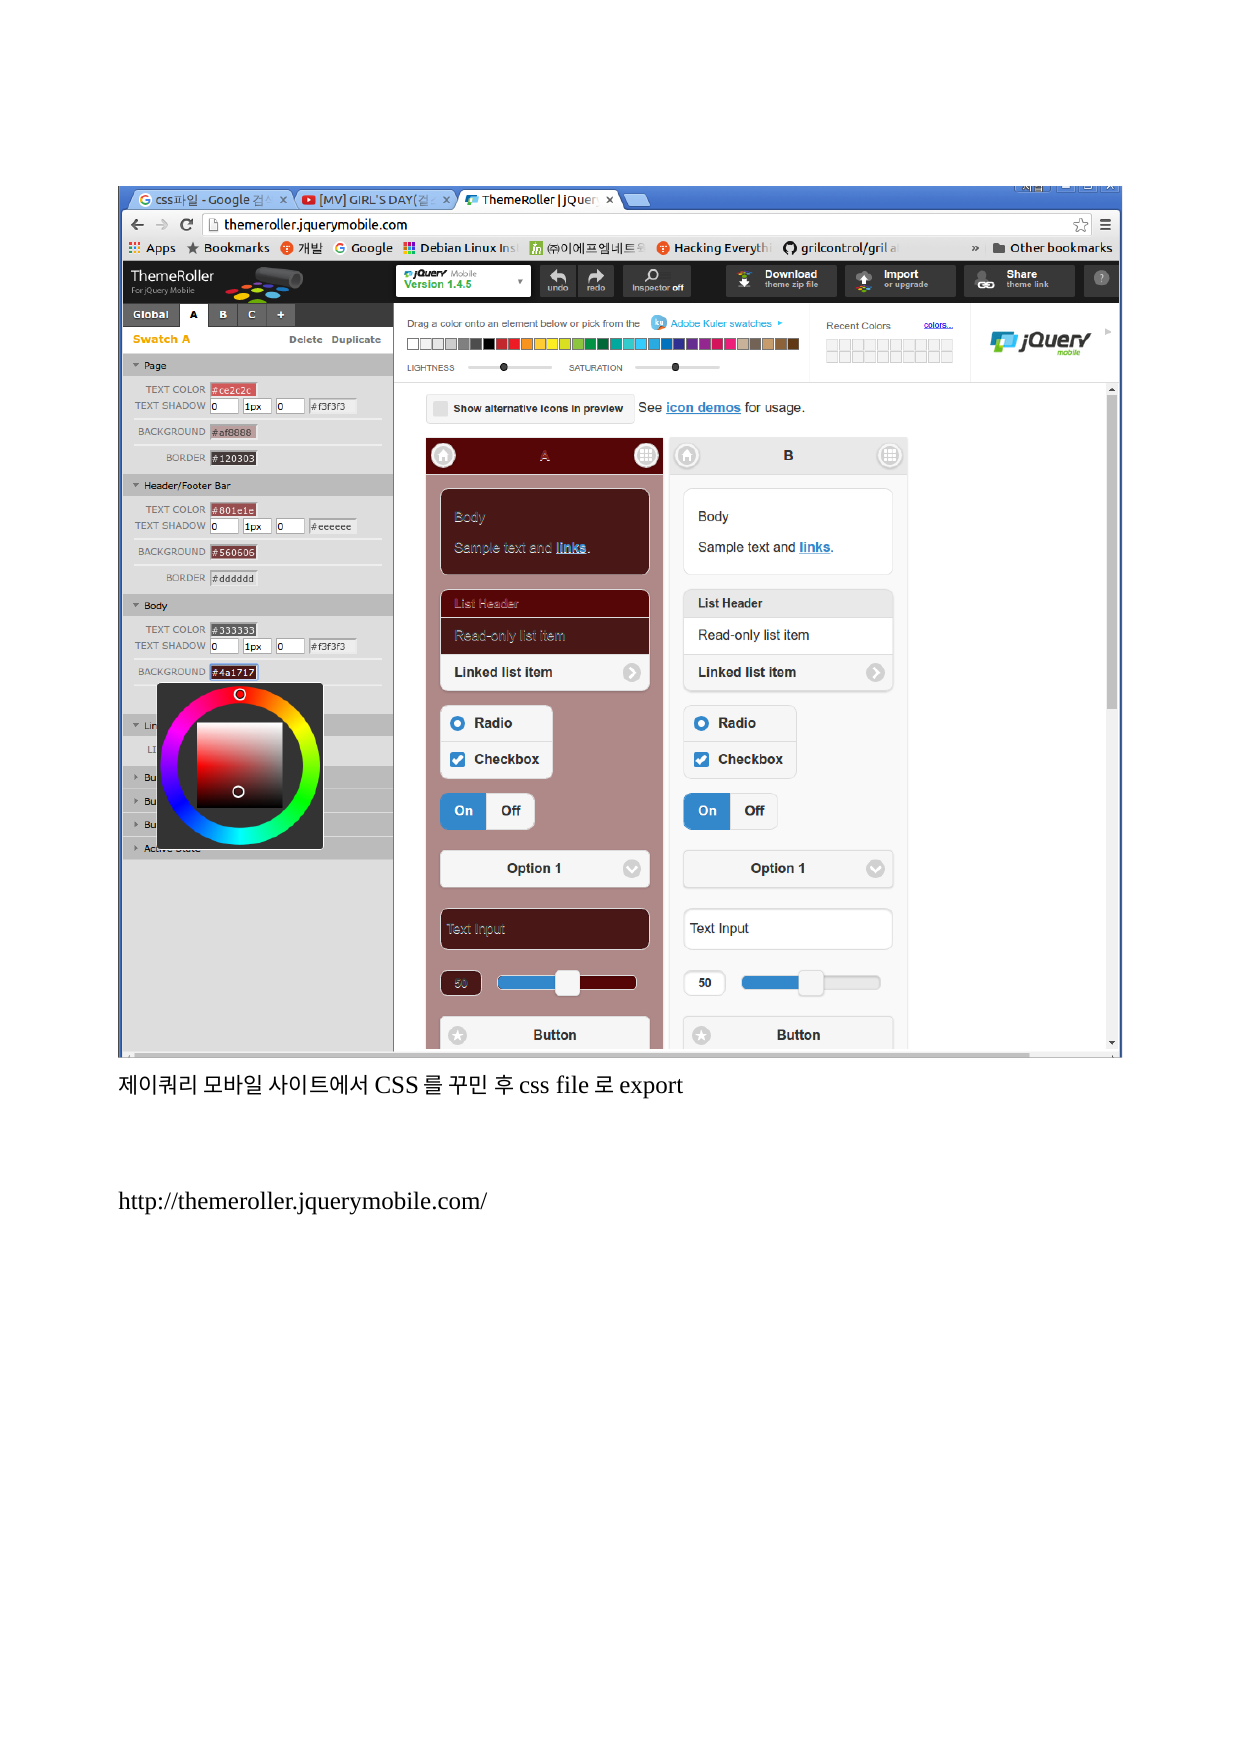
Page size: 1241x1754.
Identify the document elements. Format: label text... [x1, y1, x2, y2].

text http://themeroller.jquerymobile.com/ [118, 1186, 1122, 1215]
text 제이쿼리 모바일 사이트에서 CSS를 꾸민 후 css file로 export [118, 1068, 1122, 1100]
picture [118, 175, 1123, 1068]
